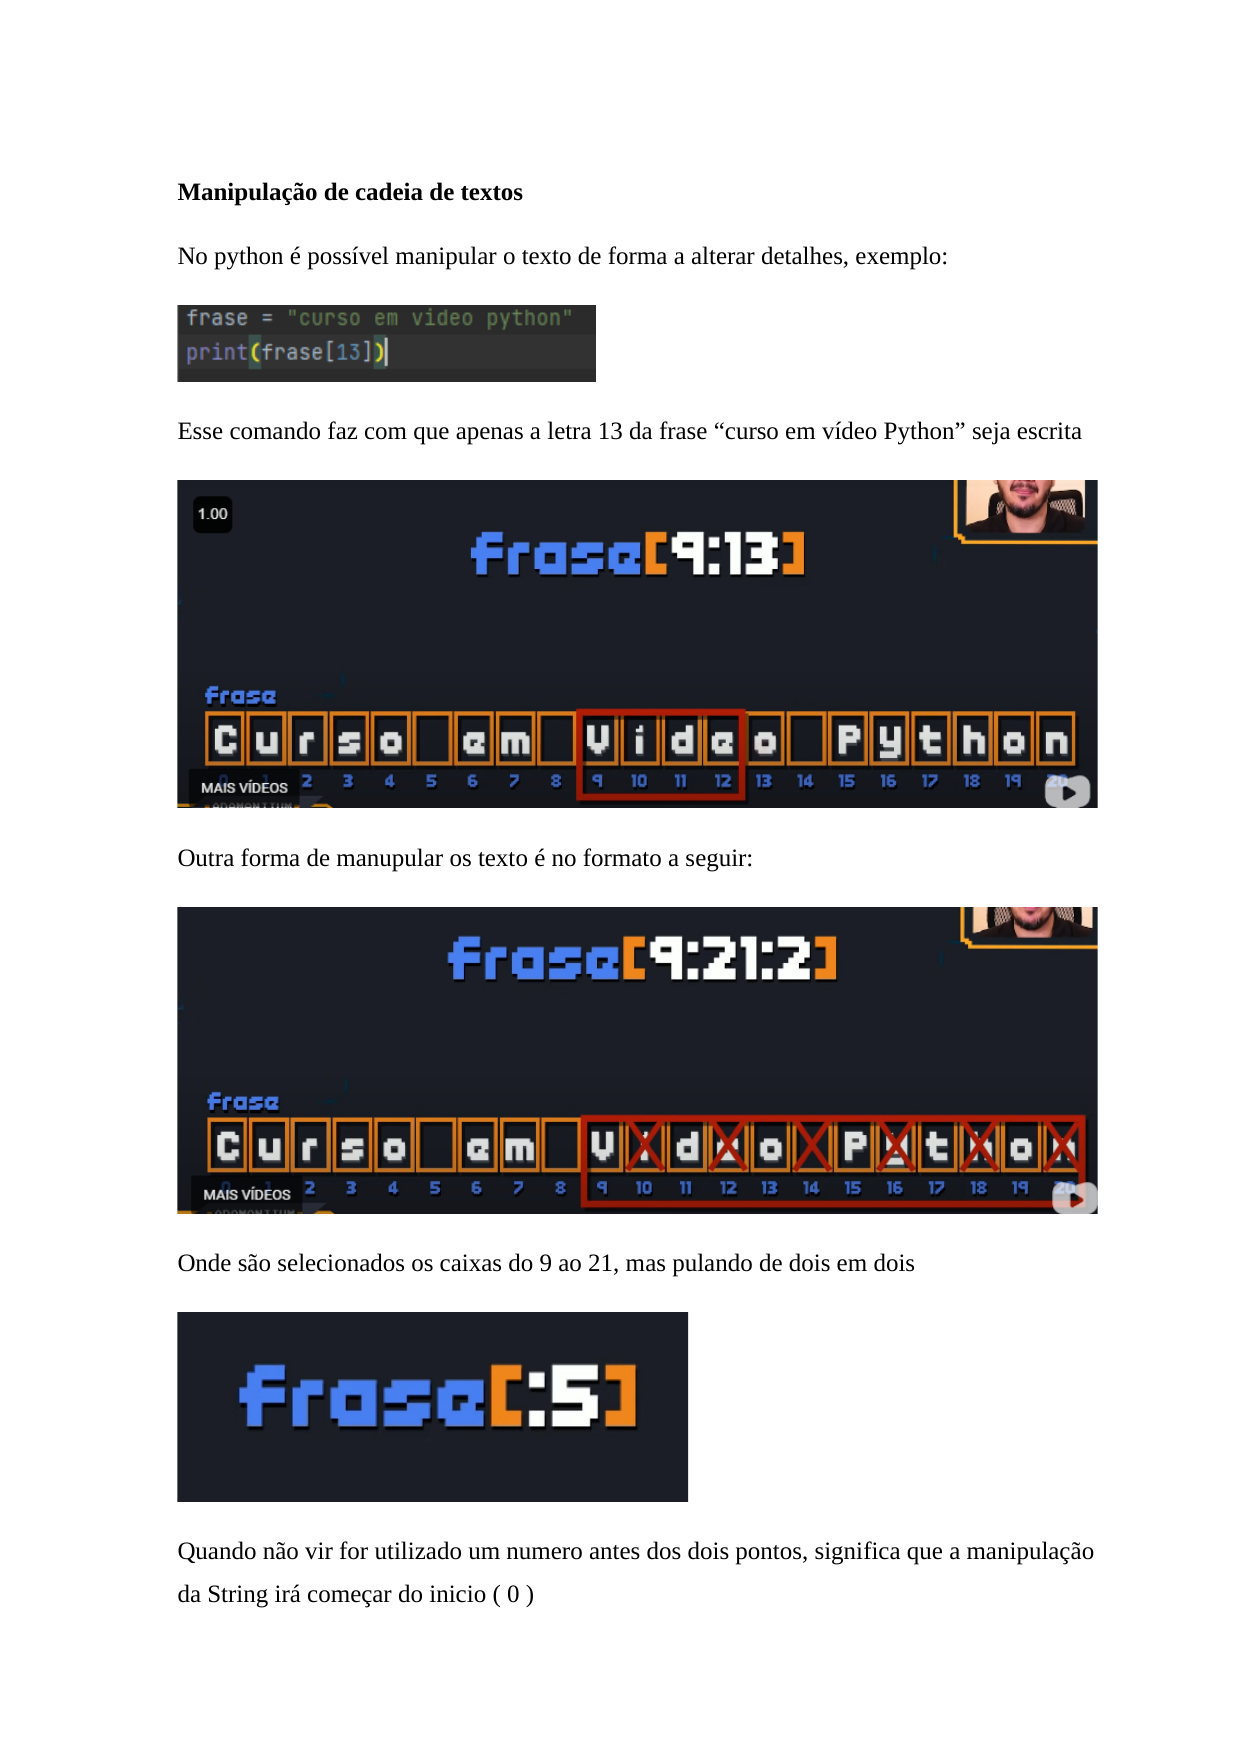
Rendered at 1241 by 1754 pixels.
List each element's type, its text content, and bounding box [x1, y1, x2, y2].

picture [177, 480, 1098, 808]
picture [177, 907, 1098, 1214]
picture [177, 1312, 689, 1502]
text Outra forma de manupular os texto é no formato a seguir: [177, 843, 1122, 872]
text Esse comando faz com que apenas a letra 13 da frase “curso em vídeo Python” seja escrita [177, 416, 1122, 445]
text Manipulação de cadeia de textos [177, 177, 1122, 206]
picture [177, 305, 596, 382]
text Quando não vir for utilizado um numero antes dos dois pontos, significa que a manipulação da String irá começar do inicio ( 0 ) [177, 1536, 1122, 1608]
text Onde são selecionados os caixas do 9 ao 21, mas pulando de dois em dois [177, 1248, 1122, 1277]
text No python é possível manipular o texto de forma a alterar detalhes, exemplo: [177, 241, 1122, 270]
